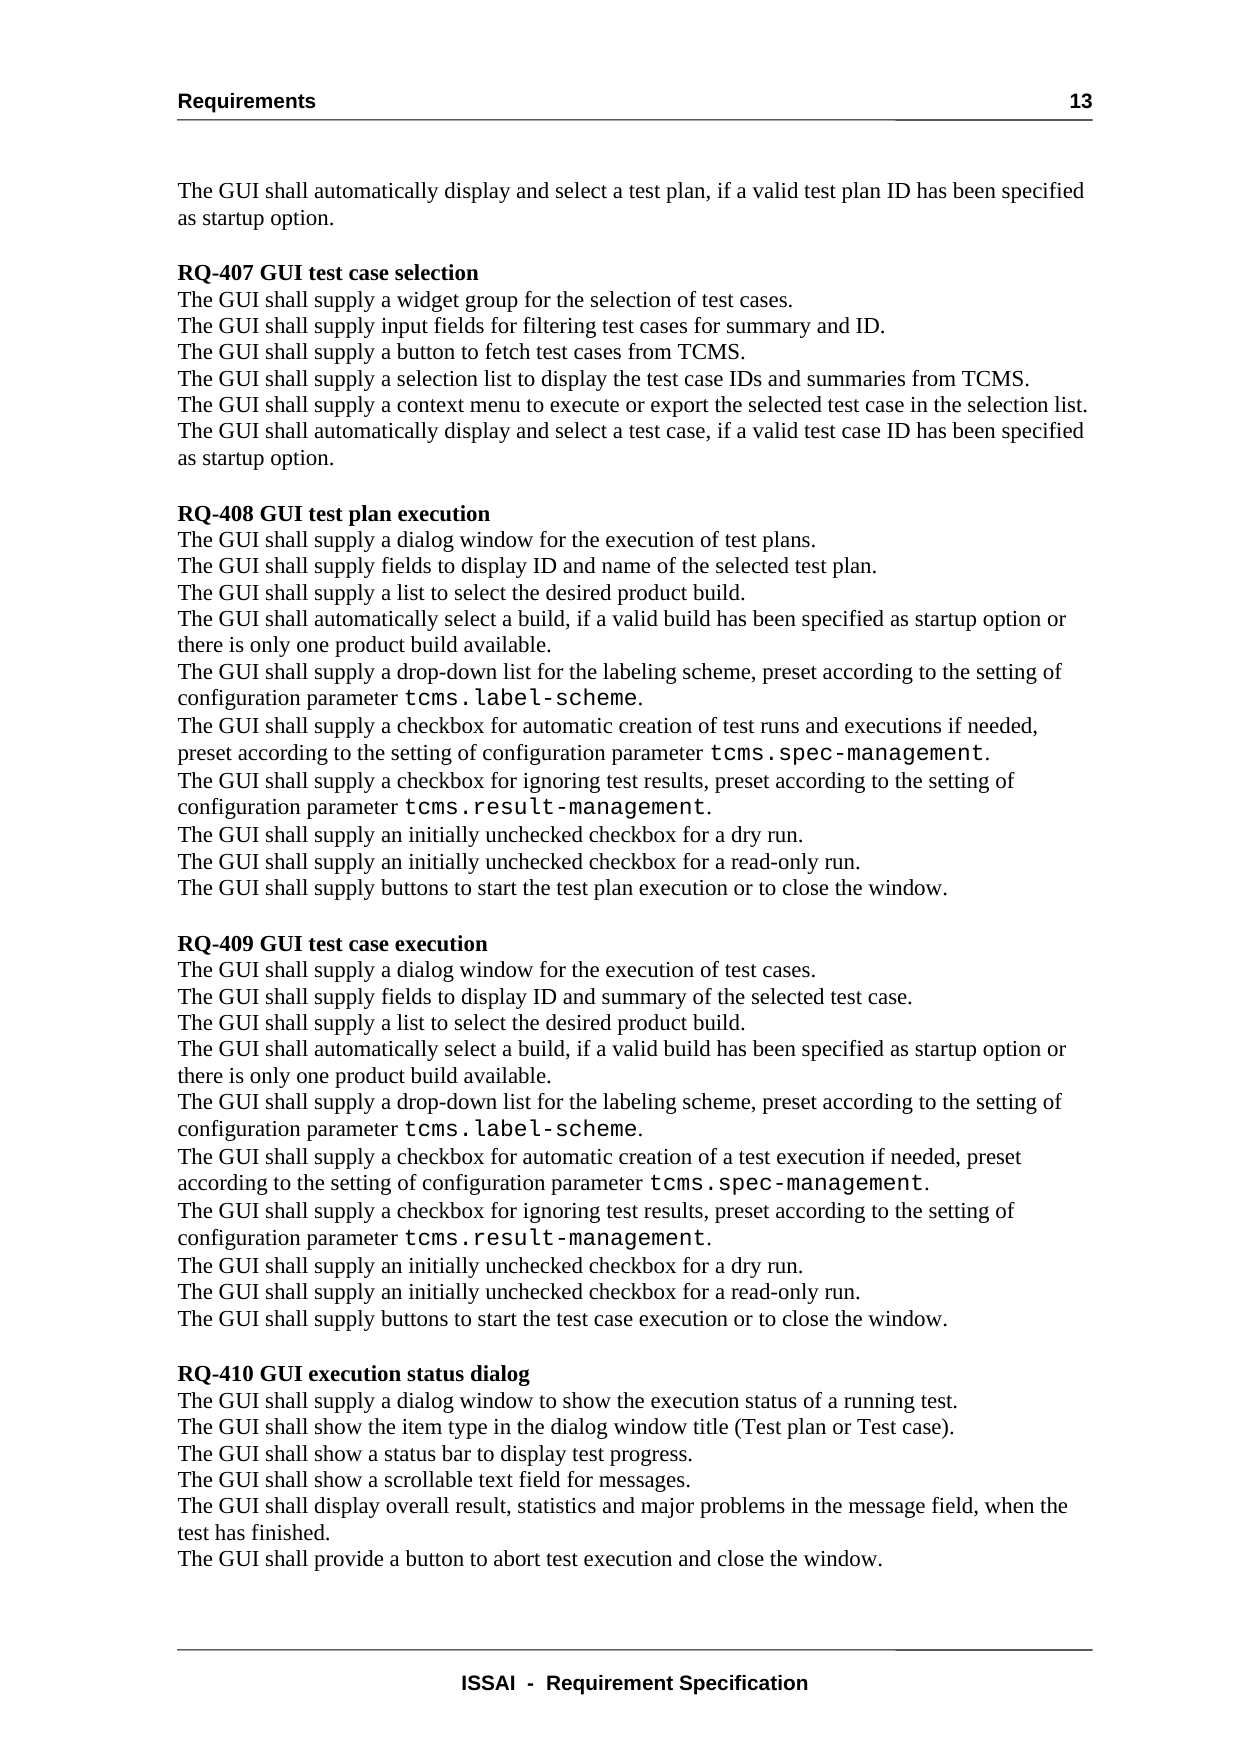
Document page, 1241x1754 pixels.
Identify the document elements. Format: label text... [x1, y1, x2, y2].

text The GUI shall supply an initially unchecked checkbox for a dry run. [177, 1252, 1092, 1278]
text The GUI shall supply buttons to start the test case execution or to close the window. [177, 1305, 1092, 1331]
text The GUI shall supply a drop-down list for the labeling scheme, preset according to the setting of configuration parameter tcms.label-scheme. [177, 1088, 1092, 1143]
text The GUI shall supply fields to display ID and summary of the selected test case. [177, 983, 1092, 1009]
text The GUI shall provide a button to abort test execution and close the window. [177, 1545, 1092, 1571]
text The GUI shall supply an initially unchecked checkbox for a dry run. [177, 822, 1092, 848]
text The GUI shall supply a list to select the desired product build. [177, 1009, 1092, 1036]
text The GUI shall show a status bar to display test progress. [177, 1439, 1092, 1466]
text The GUI shall supply a dialog window to show the execution status of a running test. [177, 1387, 1092, 1413]
text The GUI shall display overall result, statistics and major problems in the message field, when the test has finished. [177, 1492, 1092, 1545]
text The GUI shall supply a context menu to execute or export the selected test case in the selection list. [177, 391, 1092, 417]
text The GUI shall supply a selection list to display the test case IDs and summaries from TCMS. [177, 365, 1092, 391]
text The GUI shall automatically display and select a test case, if a valid test case ID has been specified as startup option. [177, 417, 1092, 470]
text The GUI shall supply input fields for filtering test cases for summary and ID. [177, 312, 1092, 338]
text The GUI shall supply a checkbox for automatic creation of a test execution if needed, preset according to the setting of configuration parameter tcms.spec-management. [177, 1143, 1092, 1197]
text The GUI shall show the item type in the dialog window title (Test plan or Test case). [177, 1413, 1092, 1439]
text The GUI shall show a scrollable text field for messages. [177, 1466, 1092, 1492]
text The GUI shall supply buttons to start the test plan execution or to close the window. [177, 874, 1092, 901]
text The GUI shall supply a drop-down list for the labeling scheme, preset according to the setting of configuration parameter tcms.label-scheme. [177, 658, 1092, 712]
text The GUI shall automatically select a build, if a valid build has been specified as startup option or there is only one product build available. [177, 605, 1092, 658]
text The GUI shall supply fields to display ID and name of the selected test plan. [177, 552, 1092, 579]
text The GUI shall supply a dialog window for the execution of test cases. [177, 956, 1092, 983]
text The GUI shall automatically select a build, if a valid build has been specified as startup option or there is only one product build available. [177, 1036, 1092, 1088]
text The GUI shall automatically display and select a test plan, if a valid test plan ID has been specified as startup option. [177, 177, 1092, 230]
text RQ-407 GUI test case selection [177, 259, 1092, 286]
text The GUI shall supply a checkbox for automatic creation of test runs and executions if needed, preset according to the setting of configuration parameter tcms.spec-management. [177, 712, 1092, 767]
text RQ-408 GUI test plan execution [177, 500, 1092, 526]
text RQ-409 GUI test case execution [177, 930, 1092, 956]
text The GUI shall supply a checkbox for ignoring test results, preset according to the setting of configuration parameter tcms.result-management. [177, 767, 1092, 822]
text RQ-410 GUI execution status dialog [177, 1361, 1092, 1387]
text The GUI shall supply a dialog window for the execution of test plans. [177, 526, 1092, 552]
text The GUI shall supply a widget group for the selection of test cases. [177, 286, 1092, 312]
text The GUI shall supply a checkbox for ignoring test results, preset according to the setting of configuration parameter tcms.result-management. [177, 1197, 1092, 1252]
text The GUI shall supply an initially unchecked checkbox for a read-only run. [177, 1278, 1092, 1305]
text The GUI shall supply an initially unchecked checkbox for a read-only run. [177, 848, 1092, 874]
text The GUI shall supply a list to select the desired product build. [177, 579, 1092, 605]
text The GUI shall supply a button to fetch test cases from TCMS. [177, 338, 1092, 365]
